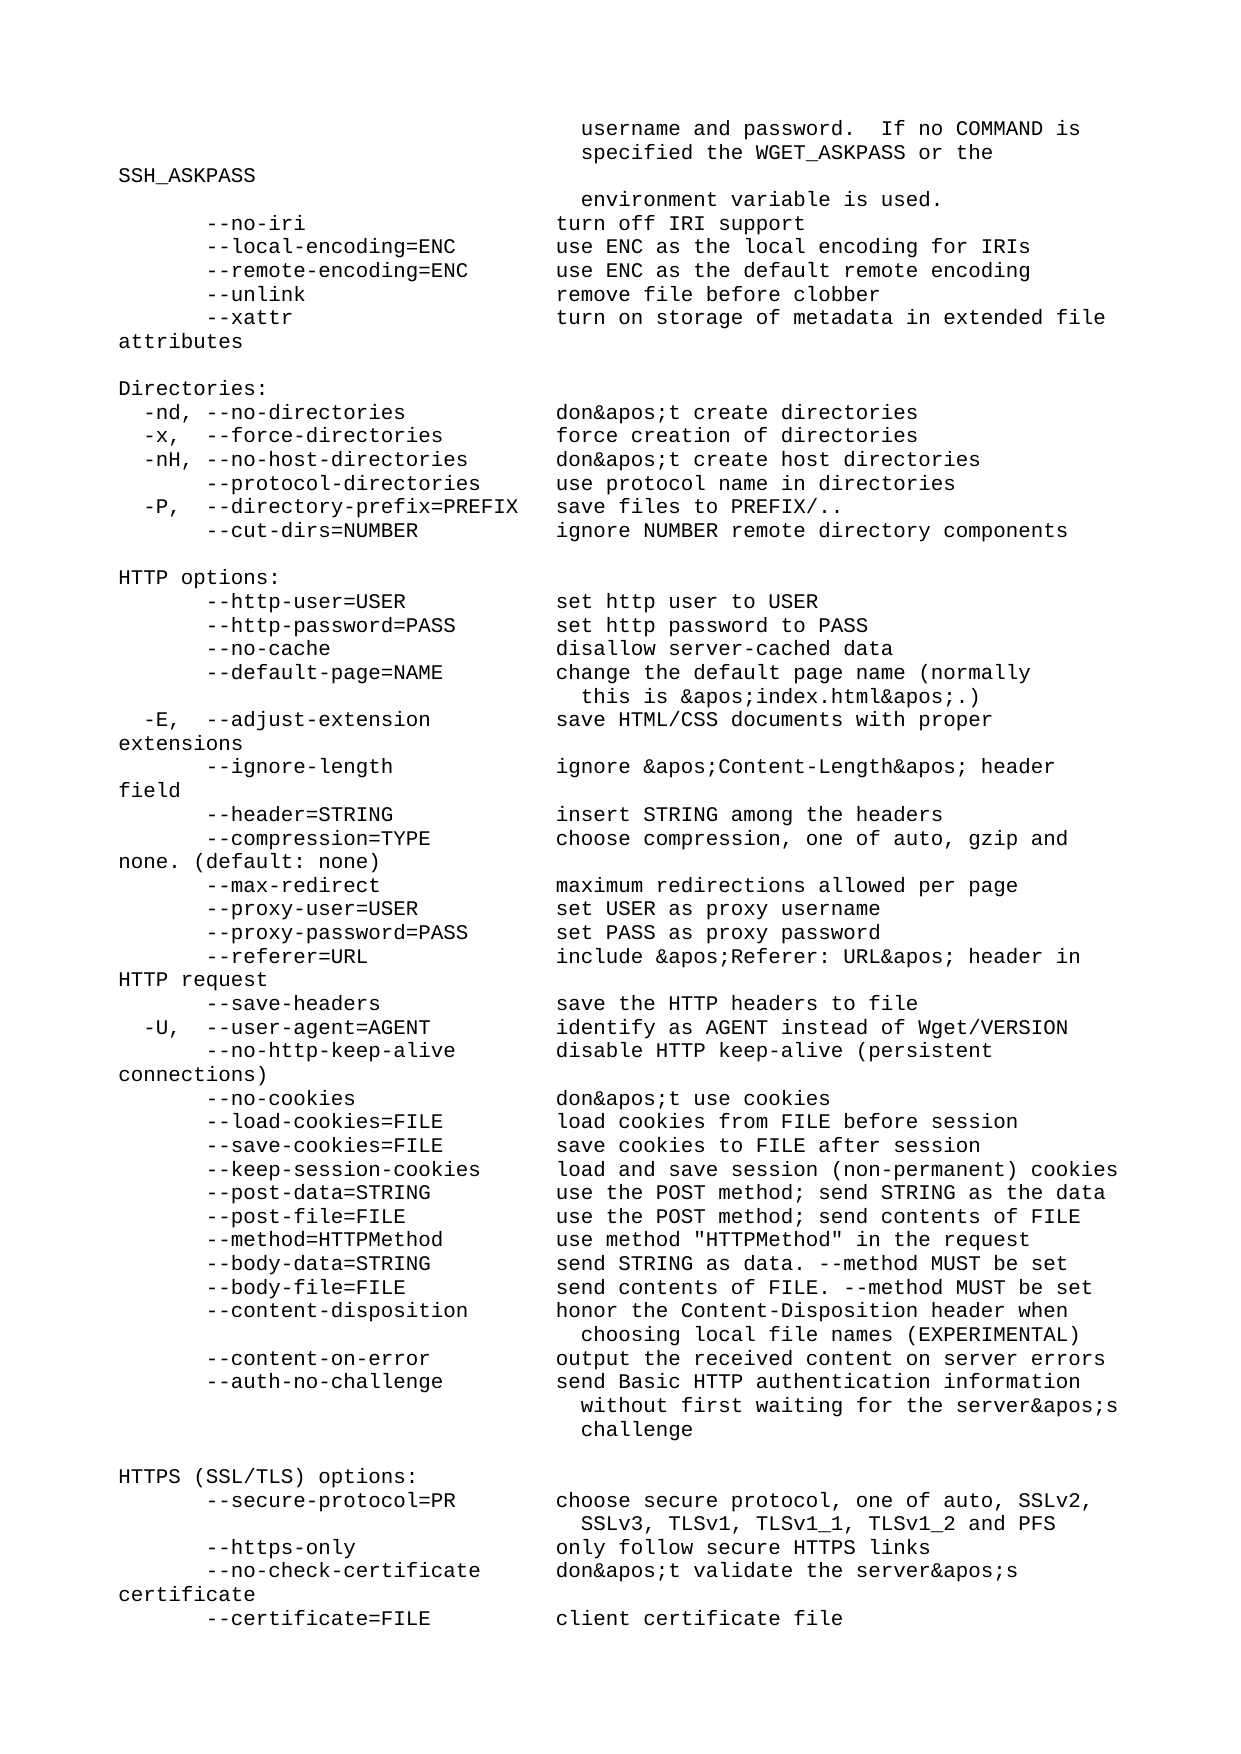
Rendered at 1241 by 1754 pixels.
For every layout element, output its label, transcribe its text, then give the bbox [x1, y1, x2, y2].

text this is &apos;index.html&apos;.) [118, 686, 1122, 709]
text HTTPS (SSL/TLS) options: [118, 1466, 1122, 1489]
text --secure-protocol=PR choose secure protocol, one of auto, SSLv2, [118, 1489, 1122, 1513]
text --method=HTTPMethod use method "HTTPMethod" in the request [118, 1229, 1122, 1253]
text --no-http-keep-alive disable HTTP keep-alive (persistent connections) [118, 1040, 1122, 1088]
text -E, --adjust-extension save HTML/CSS documents with proper extensions [118, 709, 1122, 757]
text -P, --directory-prefix=PREFIX save files to PREFIX/.. [118, 496, 1122, 520]
text --no-cache disallow server-cached data [118, 638, 1122, 662]
text --content-on-error output the received content on server errors [118, 1348, 1122, 1371]
text SSLv3, TLSv1, TLSv1_1, TLSv1_2 and PFS [118, 1513, 1122, 1537]
text --no-cookies don&apos;t use cookies [118, 1088, 1122, 1111]
text --load-cookies=FILE load cookies from FILE before session [118, 1111, 1122, 1135]
text --compression=TYPE choose compression, one of auto, gzip and none. (default: none) [118, 827, 1122, 875]
text -U, --user-agent=AGENT identify as AGENT instead of Wget/VERSION [118, 1017, 1122, 1040]
text -nd, --no-directories don&apos;t create directories [118, 402, 1122, 426]
text --unlink remove file before clobber [118, 284, 1122, 307]
text --body-data=STRING send STRING as data. --method MUST be set [118, 1253, 1122, 1277]
text --post-file=FILE use the POST method; send contents of FILE [118, 1206, 1122, 1229]
text challenge [118, 1419, 1122, 1442]
text --protocol-directories use protocol name in directories [118, 473, 1122, 496]
text --remote-encoding=ENC use ENC as the default remote encoding [118, 260, 1122, 284]
text choosing local file names (EXPERIMENTAL) [118, 1324, 1122, 1348]
text --referer=URL include &apos;Referer: URL&apos; header in HTTP request [118, 946, 1122, 993]
text --certificate=FILE client certificate file [118, 1608, 1122, 1631]
text --content-disposition honor the Content-Disposition header when [118, 1300, 1122, 1324]
text --header=STRING insert STRING among the headers [118, 804, 1122, 827]
text -x, --force-directories force creation of directories [118, 426, 1122, 449]
text --xattr turn on storage of metadata in extended file attributes [118, 307, 1122, 354]
text --https-only only follow secure HTTPS links [118, 1537, 1122, 1561]
text username and password. If no COMMAND is [118, 118, 1122, 142]
text --no-iri turn off IRI support [118, 213, 1122, 236]
text HTTP options: [118, 567, 1122, 591]
text --proxy-password=PASS set PASS as proxy password [118, 922, 1122, 946]
text --no-check-certificate don&apos;t validate the server&apos;s certificate [118, 1561, 1122, 1608]
text -nH, --no-host-directories don&apos;t create host directories [118, 449, 1122, 473]
text environment variable is used. [118, 189, 1122, 213]
text specified the WGET_ASKPASS or the SSH_ASKPASS [118, 142, 1122, 189]
text --cut-dirs=NUMBER ignore NUMBER remote directory components [118, 520, 1122, 544]
text --keep-session-cookies load and save session (non-permanent) cookies [118, 1158, 1122, 1182]
text --max-redirect maximum redirections allowed per page [118, 875, 1122, 898]
text --http-password=PASS set http password to PASS [118, 615, 1122, 638]
text --ignore-length ignore &apos;Content-Length&apos; header field [118, 757, 1122, 804]
text --save-cookies=FILE save cookies to FILE after session [118, 1135, 1122, 1158]
text --save-headers save the HTTP headers to file [118, 993, 1122, 1017]
text without first waiting for the server&apos;s [118, 1395, 1122, 1419]
text --default-page=NAME change the default page name (normally [118, 662, 1122, 686]
text --local-encoding=ENC use ENC as the local encoding for IRIs [118, 236, 1122, 260]
text --body-file=FILE send contents of FILE. --method MUST be set [118, 1277, 1122, 1300]
text --post-data=STRING use the POST method; send STRING as the data [118, 1182, 1122, 1206]
text --auth-no-challenge send Basic HTTP authentication information [118, 1371, 1122, 1395]
text --http-user=USER set http user to USER [118, 591, 1122, 615]
text --proxy-user=USER set USER as proxy username [118, 898, 1122, 922]
text Directories: [118, 378, 1122, 402]
